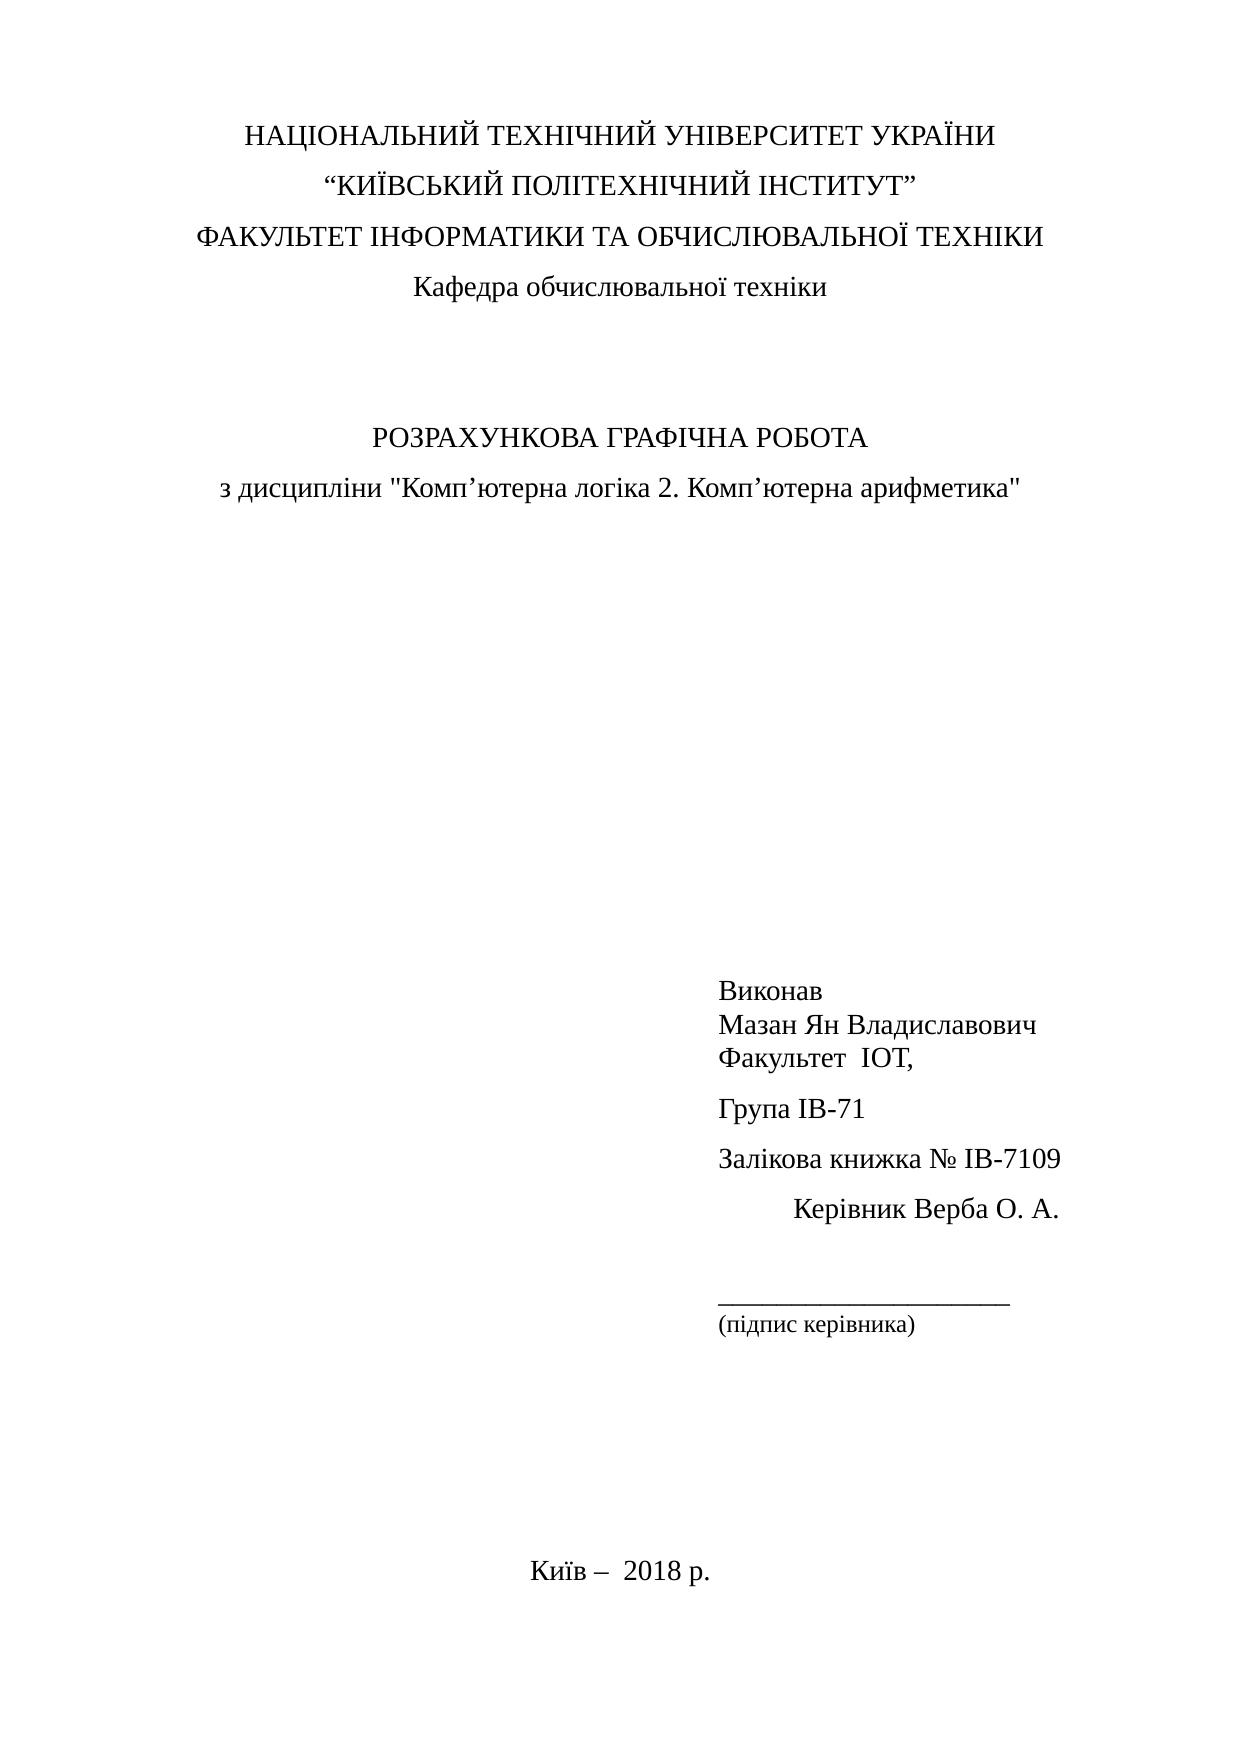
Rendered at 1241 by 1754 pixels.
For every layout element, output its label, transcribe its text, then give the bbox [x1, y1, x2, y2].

text Факультет ІОТ, [532, 1041, 1122, 1074]
text з дисципліни "Комп’ютерна логіка 2. Комп’ютерна арифметика" [118, 470, 1122, 504]
text ____________________ [532, 1275, 1122, 1309]
subtitle НАЦІОНАЛЬНИЙ ТЕХНІЧНИЙ УНІВЕРСИТЕТ УКРАЇНИ [118, 118, 1122, 152]
subtitle РОЗРАХУНКОВА ГРАФІЧНА РОБОТА [118, 420, 1122, 453]
text (підпис керівника) [532, 1309, 1122, 1338]
text Залікова книжка № ІВ-7109 [532, 1141, 1122, 1175]
text Група ІВ-71 [532, 1091, 1122, 1124]
text Керівник Верба О. А. [458, 1191, 1064, 1225]
subtitle Мазан Ян Владиславович [532, 1007, 1122, 1041]
subtitle Кафедра обчислювальної техніки [118, 269, 1122, 303]
subtitle ФАКУЛЬТЕТ ІНФОРМАТИКИ ТА ОБЧИСЛЮВАЛЬНОЇ ТЕХНІКИ [118, 219, 1122, 252]
subtitle “КИЇВСЬКИЙ ПОЛІТЕХНІЧНИЙ ІНСТИТУТ” [118, 168, 1122, 202]
subtitle Виконав [532, 973, 1122, 1007]
text Київ – 2018 р. [118, 1553, 1122, 1587]
